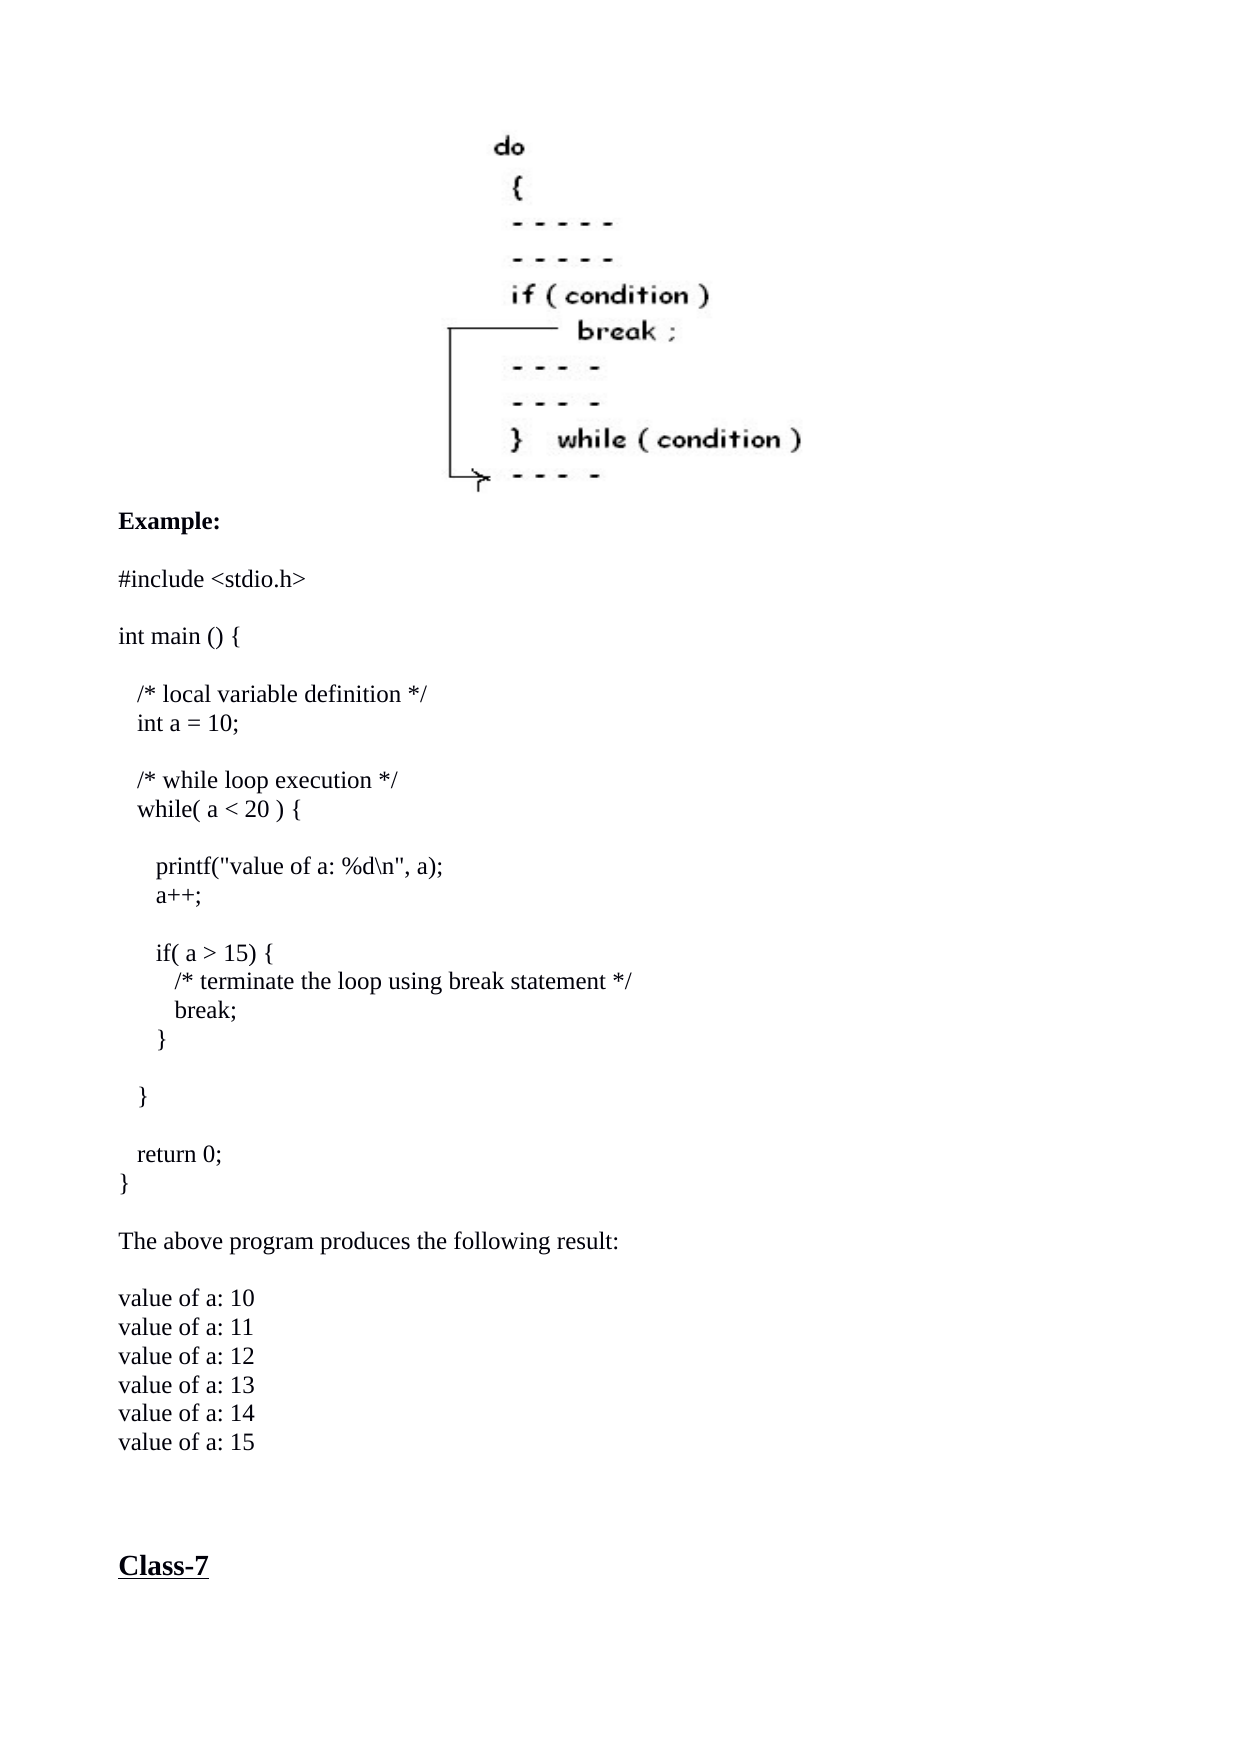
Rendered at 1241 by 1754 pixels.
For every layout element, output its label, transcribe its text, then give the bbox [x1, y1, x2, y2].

text value of a: 14 [118, 1398, 1122, 1427]
text /* while loop execution */ [118, 765, 1122, 794]
text /* local variable definition */ [118, 679, 1122, 708]
text value of a: 13 [118, 1370, 1122, 1398]
text Class-7 [118, 1548, 1122, 1582]
text #include <stdio.h> [118, 564, 1122, 593]
text printf("value of a: %d\n", a); [118, 851, 1122, 880]
text return 0; [118, 1139, 1122, 1168]
picture [412, 118, 829, 514]
text value of a: 10 [118, 1283, 1122, 1312]
text value of a: 12 [118, 1341, 1122, 1370]
text break; [118, 995, 1122, 1024]
text Example: [118, 506, 1122, 535]
text int a = 10; [118, 708, 1122, 736]
text } [118, 1168, 1122, 1196]
text /* terminate the loop using break statement */ [118, 966, 1122, 995]
text value of a: 15 [118, 1427, 1122, 1456]
text The above program produces the following result: [118, 1226, 1122, 1255]
text } [118, 1081, 1122, 1110]
text int main () { [118, 621, 1122, 650]
text value of a: 11 [118, 1312, 1122, 1341]
text a++; [118, 880, 1122, 909]
text } [118, 1024, 1122, 1053]
text if( a > 15) { [118, 938, 1122, 966]
text while( a < 20 ) { [118, 794, 1122, 823]
